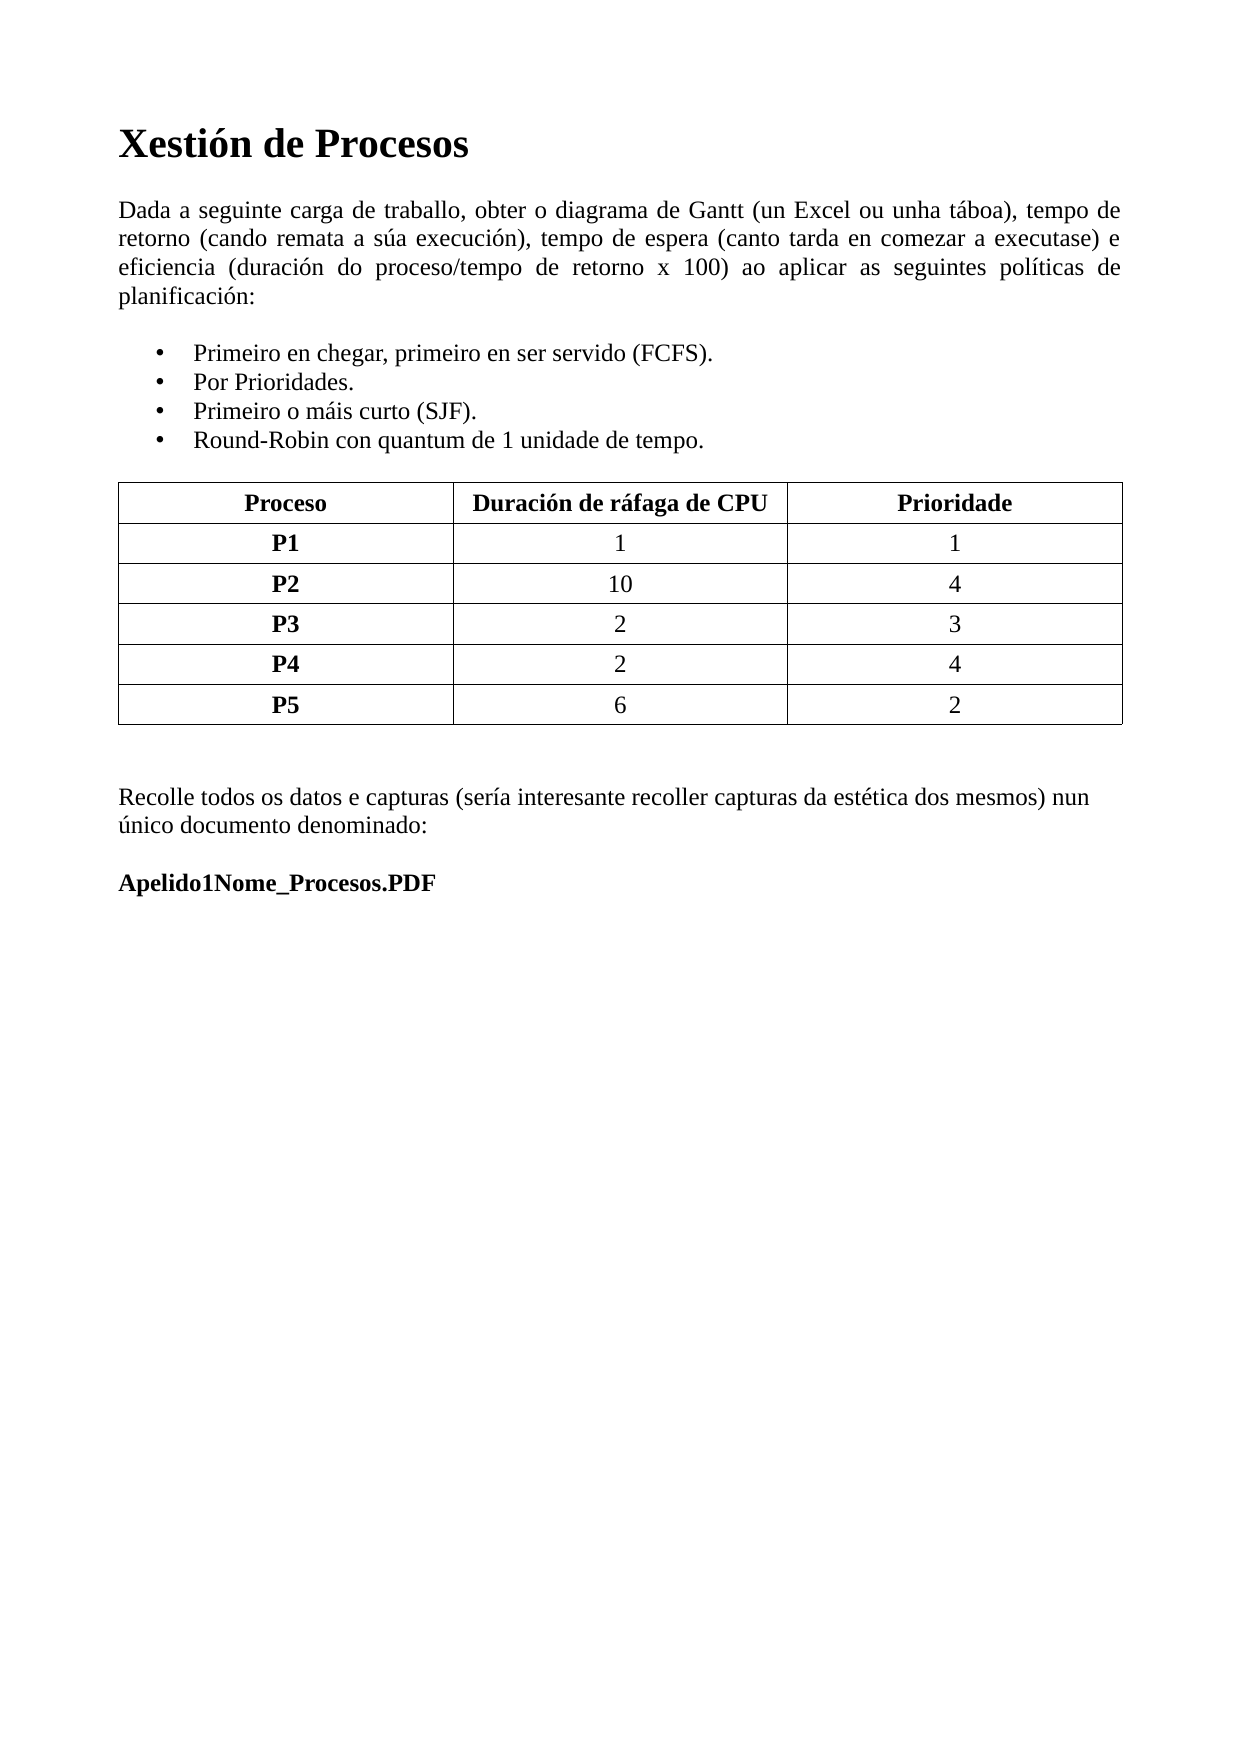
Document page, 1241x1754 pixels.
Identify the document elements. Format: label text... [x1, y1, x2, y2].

table_cell 2 [454, 604, 787, 643]
table_cell P3 [119, 604, 453, 643]
table_cell 3 [788, 604, 1122, 643]
table_cell P1 [119, 524, 453, 563]
list Round-Robin con quantum de 1 unidade de tempo. [156, 425, 1122, 453]
table_cell 10 [454, 564, 787, 603]
text Dada a seguinte carga de traballo, obter o diagrama de Gantt (un Excel ou unha táboa), tempo de retorno (cando remata a súa execución), tempo de espera (canto tarda en comezar a executase) e eficiencia (duración do proceso/tempo de retorno x 100) ao aplicar as seguintes políticas de planificación: [118, 195, 1122, 310]
text Xestión de Procesos [118, 118, 1122, 166]
table_cell 4 [788, 564, 1122, 603]
text Apelido1Nome_Procesos.PDF [118, 868, 1122, 897]
table_cell 1 [788, 524, 1122, 563]
text Recolle todos os datos e capturas (sería interesante recoller capturas da estética dos mesmos) nun único documento denominado: [118, 782, 1122, 839]
table_cell 1 [454, 524, 787, 563]
table_header Proceso [119, 483, 453, 523]
table_header Duración de ráfaga de CPU [454, 483, 787, 523]
table_cell P5 [119, 685, 453, 724]
table_cell 2 [788, 685, 1122, 724]
table_cell 6 [454, 685, 787, 724]
table_cell P4 [119, 645, 453, 684]
table_cell 2 [454, 645, 787, 684]
table_cell P2 [119, 564, 453, 603]
list Primeiro en chegar, primeiro en ser servido (FCFS). [156, 338, 1122, 367]
list Primeiro o máis curto (SJF). [156, 396, 1122, 425]
table_cell 4 [788, 645, 1122, 684]
table_header Prioridade [788, 483, 1122, 523]
list Por Prioridades. [156, 367, 1122, 396]
